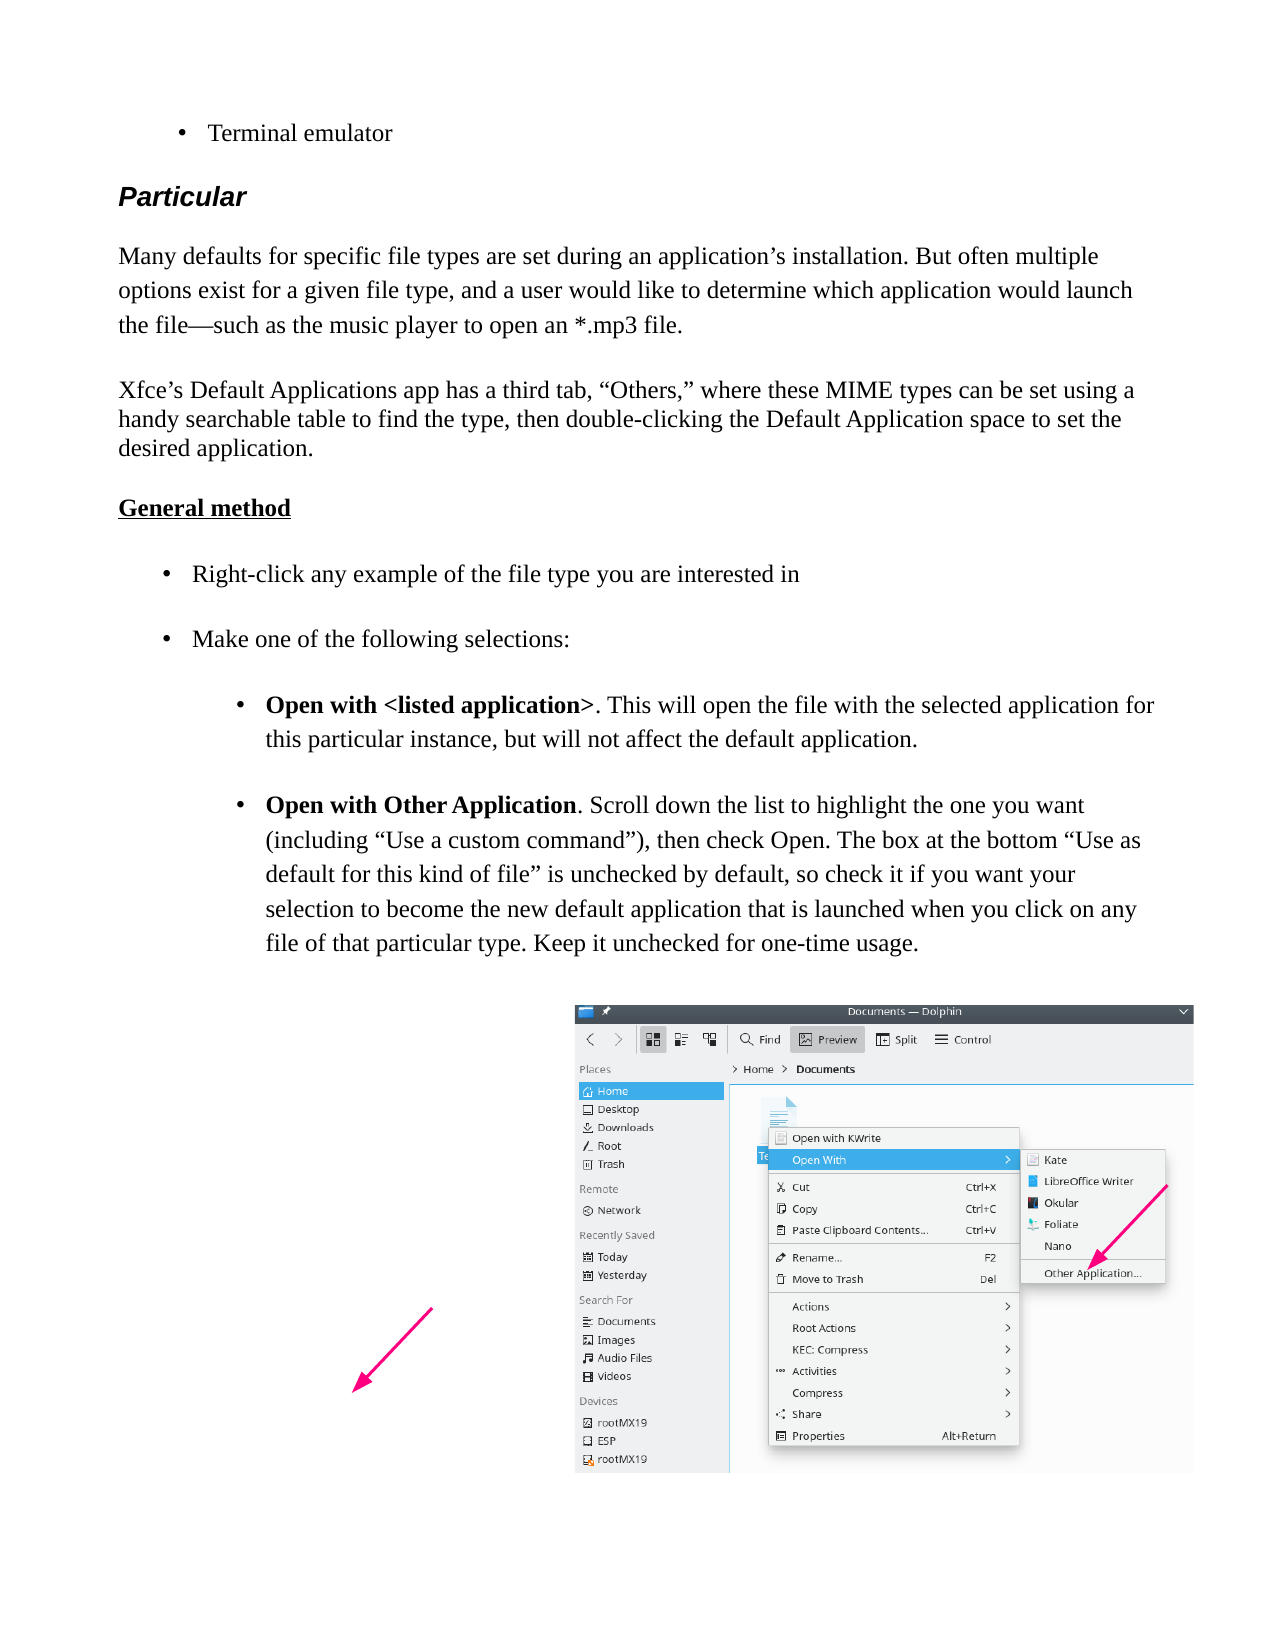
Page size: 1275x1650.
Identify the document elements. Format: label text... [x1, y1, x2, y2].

list Terminal emulator [178, 118, 1141, 147]
list Open with <listed application>. This will open the file with the selected application for this particular instance, but will not affect the default application. [236, 690, 1157, 753]
picture [574, 1005, 1194, 1473]
text General method [118, 493, 1157, 522]
list Make one of the following selections: [162, 624, 1157, 653]
text Many defaults for specific file types are set during an application’s installation. But often multiple options exist for a given file type, and a user would like to determine which application would launch the file—such as the music player to open an *.mp3 file. [118, 241, 1157, 338]
list Open with Other Application. Scroll down the list to highlight the one you want (including “Use a custom command”), then check Open. The box at the bottom “Use as default for this kind of file” is unchecked by default, so check it if you want your selection to become the new default application that is launched when you click on any file of that particular type. Keep it unchecked for one-time usage. [236, 790, 1157, 957]
subtitle Particular [118, 181, 1157, 213]
list Right-click any example of the file type you are interested in [162, 559, 1157, 587]
text Xfce’s Default Applications app has a third tab, “Others,” where these MIME types can be set using a handy searchable table to find the type, then double-clicking the Default Application space to set the desired application. [118, 375, 1157, 462]
